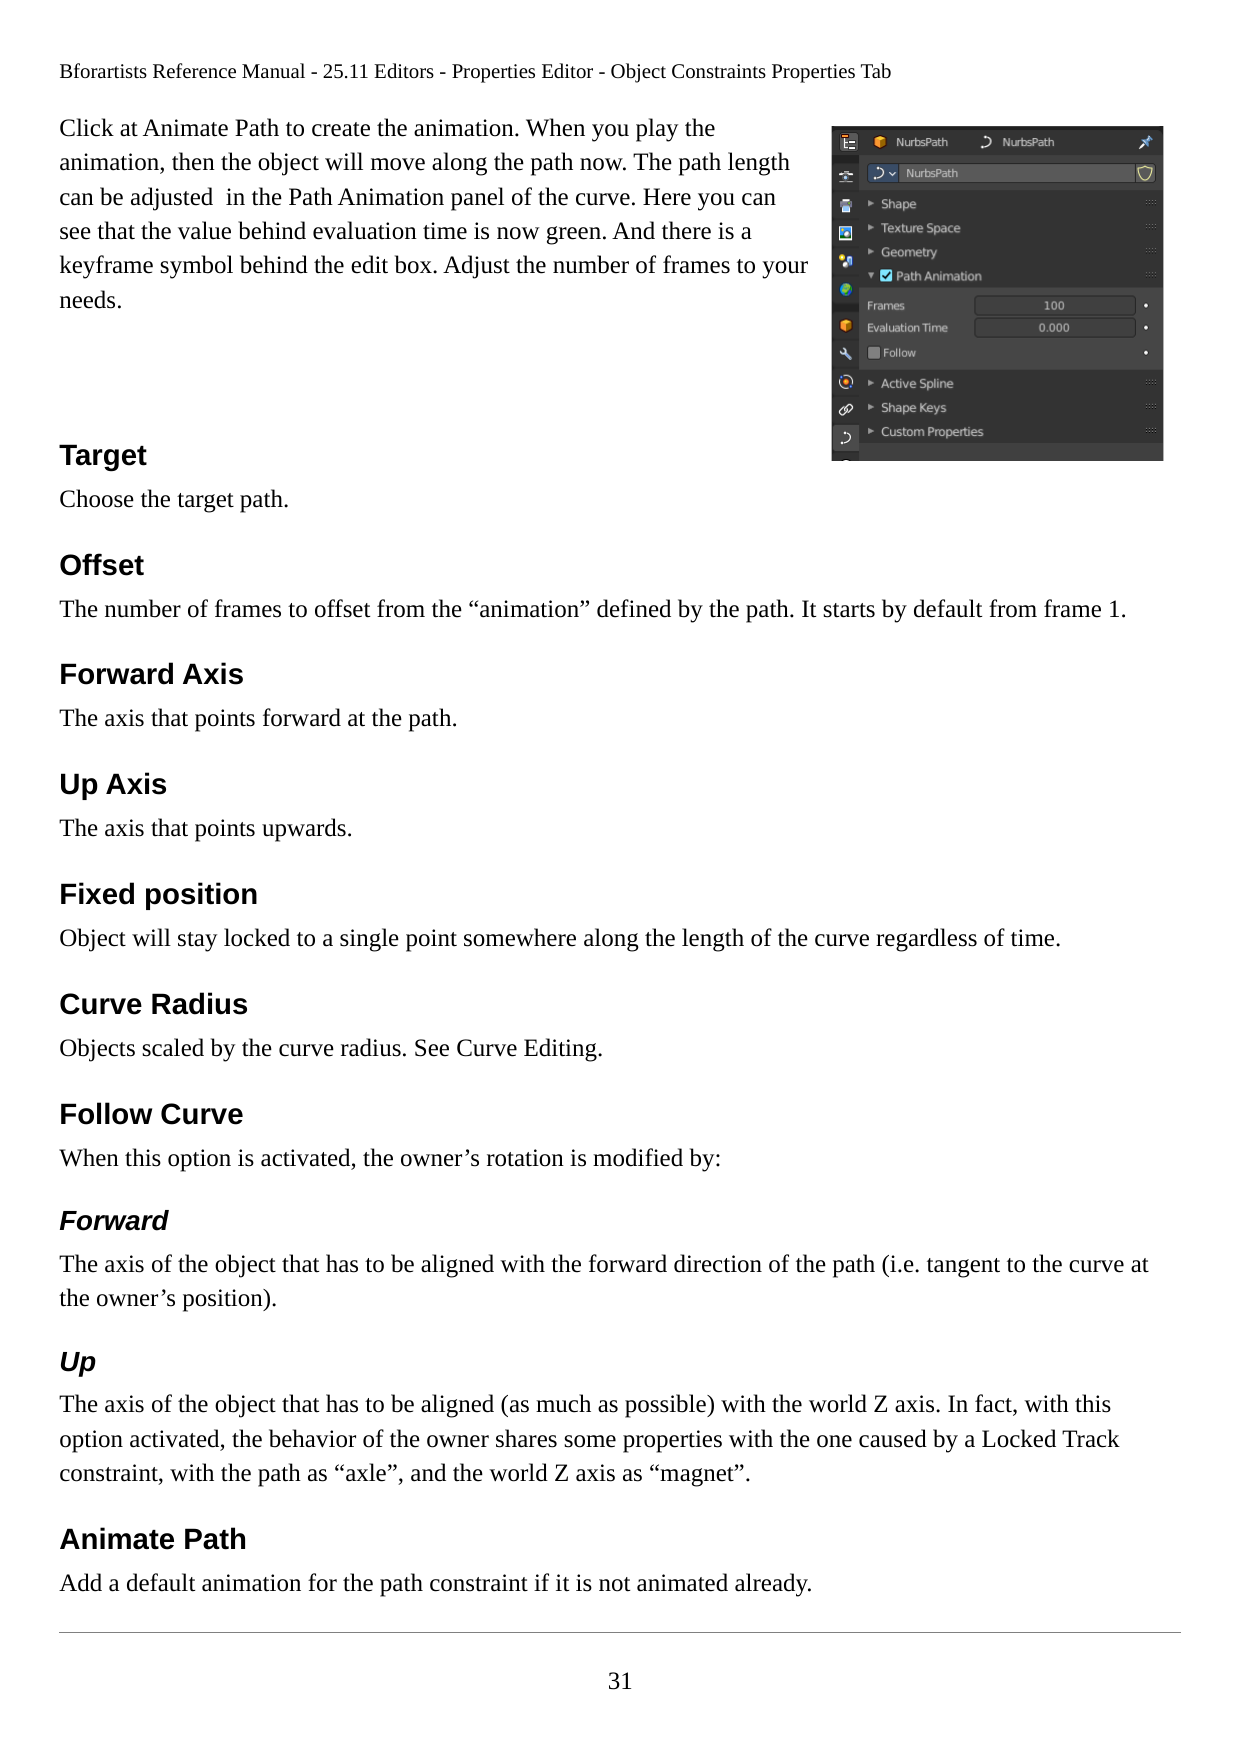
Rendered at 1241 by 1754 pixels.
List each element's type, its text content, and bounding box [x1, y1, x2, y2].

text When this option is activated, the owner’s rotation is modified by: [59, 1143, 1181, 1172]
subtitle Follow Curve [59, 1097, 1181, 1131]
subtitle Forward Axis [59, 657, 1181, 691]
text The axis that points forward at the path. [59, 703, 1181, 732]
text Add a default animation for the path constraint if it is not animated already. [59, 1568, 1181, 1597]
subtitle Fixed position [59, 877, 1181, 911]
text Choose the target path. [59, 484, 1181, 512]
subtitle Curve Radius [59, 987, 1181, 1021]
picture [831, 126, 1164, 461]
text The number of frames to offset from the “animation” defined by the path. It starts by default from frame 1. [59, 594, 1181, 622]
subtitle Up Axis [59, 767, 1181, 801]
text The axis that points upwards. [59, 813, 1181, 842]
subtitle Forward [59, 1205, 1181, 1237]
subtitle Target [59, 437, 1181, 471]
text Click at Animate Path to create the animation. When you play the animation, then the object will move along the path now. The path length can be adjusted in the Path Animation panel of the curve. Here you can see that the value behind evaluation time is now green. And there is a keyframe symbol behind the edit box. Adjust the number of frames to your needs. [59, 113, 1181, 314]
text Object will stay locked to a single point somewhere along the length of the curve regardless of time. [59, 923, 1181, 952]
text The axis of the object that has to be aligned with the forward direction of the path (i.e. tangent to the curve at the owner’s position). [59, 1249, 1181, 1312]
text Objects scaled by the curve radius. See Curve Editing. [59, 1033, 1181, 1062]
text The axis of the object that has to be aligned (as much as possible) with the world Z axis. In fact, with this option activated, the behavior of the owner shares some properties with the one caused by a Locked Track constraint, with the path as “axle”, and the world Z axis as “magnet”. [59, 1389, 1181, 1487]
subtitle Offset [59, 547, 1181, 581]
subtitle Up [59, 1345, 1181, 1377]
subtitle Animate Path [59, 1522, 1181, 1556]
